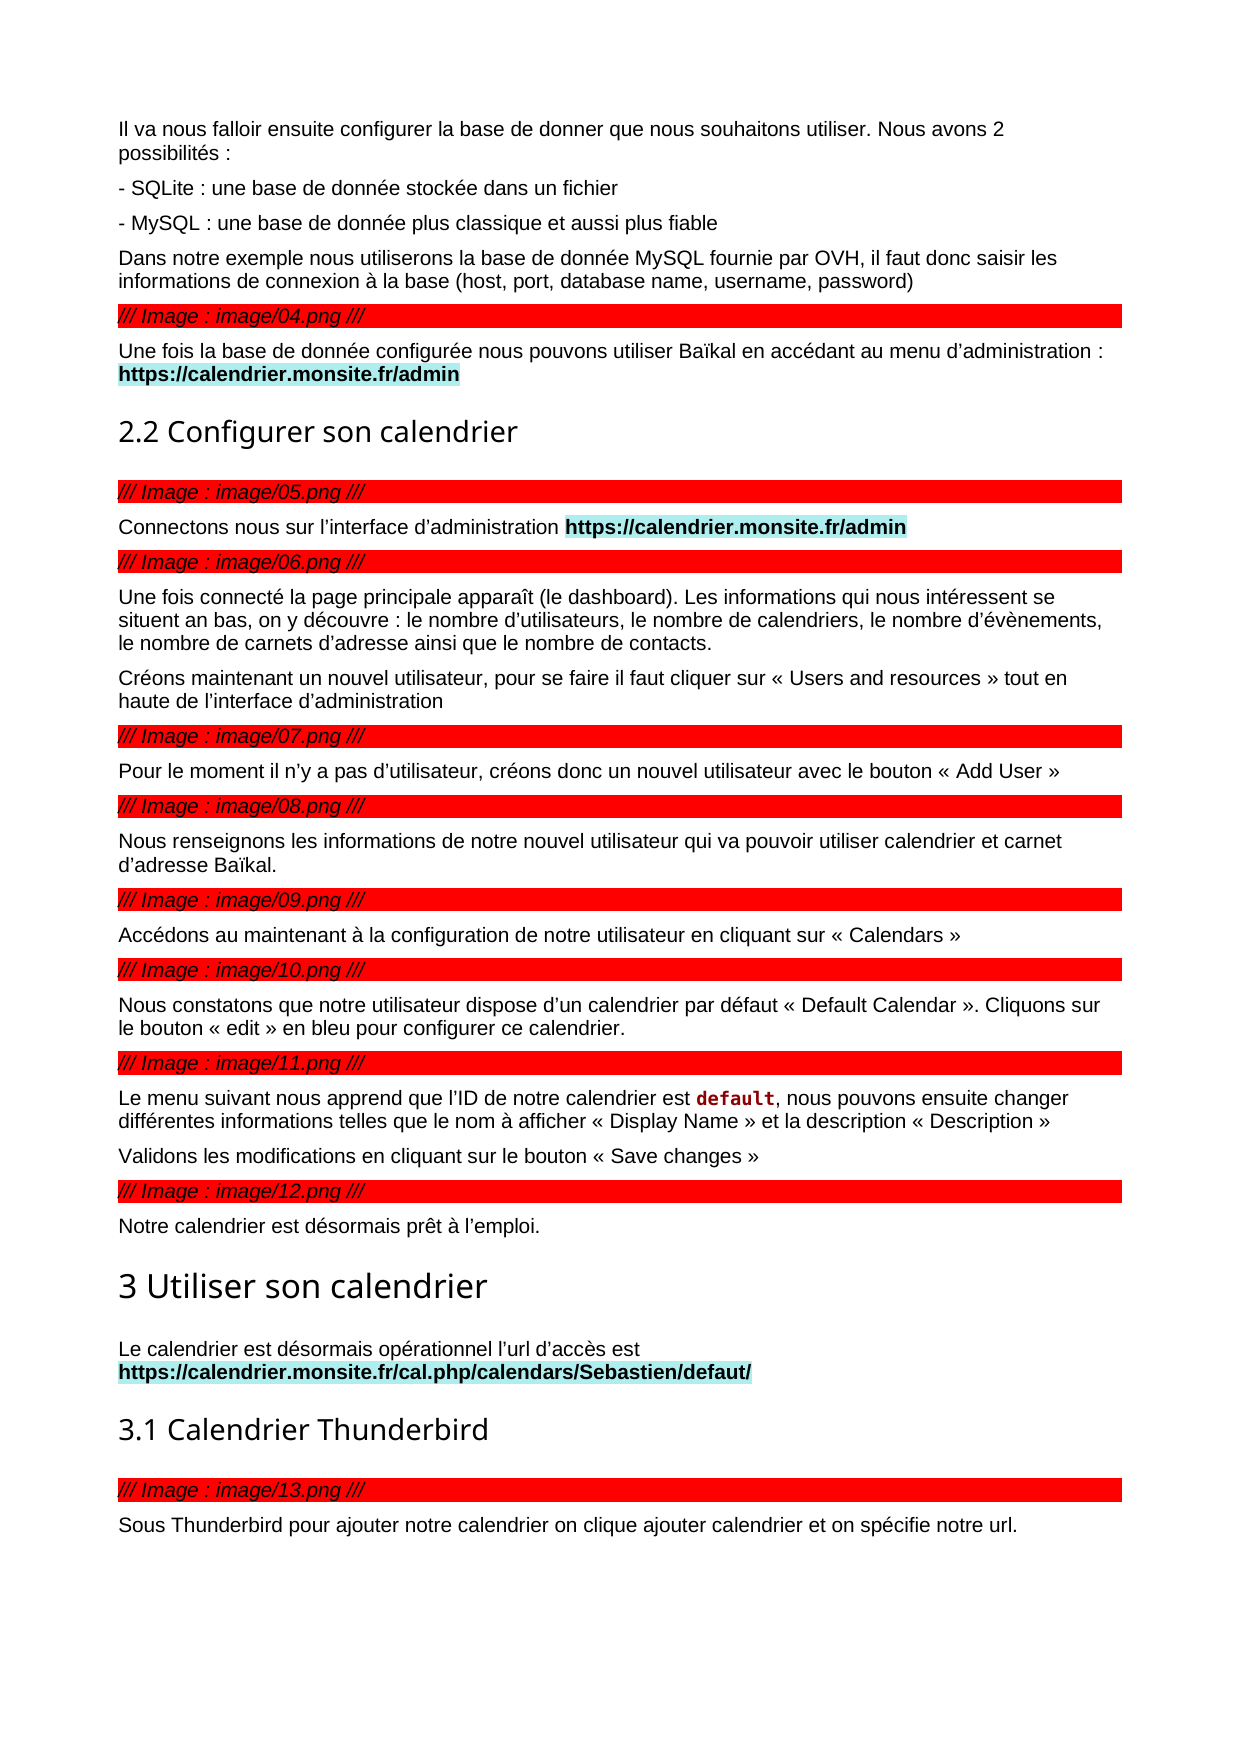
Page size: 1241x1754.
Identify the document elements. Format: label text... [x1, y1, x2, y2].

text Créons maintenant un nouvel utilisateur, pour se faire il faut cliquer sur « Users and resources » tout en haute de l’interface d’administration [118, 667, 1122, 713]
text Pour le moment il n’y a pas d’utilisateur, créons donc un nouvel utilisateur avec le bouton « Add User » [118, 760, 1122, 783]
text /// Image : image/13.png /// [118, 1478, 1122, 1502]
text Il va nous falloir ensuite configurer la base de donner que nous souhaitons utiliser. Nous avons 2 possibilités : [118, 118, 1122, 164]
text Le menu suivant nous apprend que l’ID de notre calendrier est default, nous pouvons ensuite changer différentes informations telles que le nom à afficher « Display Name » et la description « Description » [118, 1086, 1122, 1133]
text Nous constatons que notre utilisateur dispose d’un calendrier par défaut « Default Calendar ». Cliquons sur le bouton « edit » en bleu pour configurer ce calendrier. [118, 993, 1122, 1040]
text Connectons nous sur l’interface d’administration https://calendrier.monsite.fr/admin [907, 515, 1122, 538]
text /// Image : image/05.png /// [118, 480, 1122, 503]
text - SQLite : une base de donnée stockée dans un fichier [118, 176, 1122, 199]
text Validons les modifications en cliquant sur le bouton « Save changes » [118, 1145, 1122, 1168]
text /// Image : image/08.png /// [118, 795, 1122, 818]
text /// Image : image/12.png /// [118, 1180, 1122, 1203]
text Connectons nous sur l’interface d’administration https://calendrier.monsite.fr/admin [118, 515, 565, 538]
text Le calendrier est désormais opérationnel l’url d’accès est https://calendrier.monsite.fr/cal.php/calendars/Sebastien/defaut/ [118, 1338, 1122, 1384]
text Notre calendrier est désormais prêt à l’emploi. [118, 1215, 1122, 1238]
subtitle 3 Utiliser son calendrier [118, 1263, 1122, 1308]
text /// Image : image/11.png /// [118, 1051, 1122, 1075]
text Nous renseignons les informations de notre nouvel utilisateur qui va pouvoir utiliser calendrier et carnet d’adresse Baïkal. [118, 830, 1122, 876]
text Sous Thunderbird pour ajouter notre calendrier on clique ajouter calendrier et on spécifie notre url. [118, 1513, 1122, 1537]
text /// Image : image/09.png /// [118, 888, 1122, 911]
text Une fois la base de donnée configurée nous pouvons utiliser Baïkal en accédant au menu d’administration : https://calendrier.monsite.fr/admin [118, 339, 1122, 386]
subtitle 2.2 Configurer son calendrier [118, 411, 1122, 451]
text Accédons au maintenant à la configuration de notre utilisateur en cliquant sur « Calendars » [118, 923, 1122, 946]
text /// Image : image/10.png /// [118, 958, 1122, 981]
text Une fois connecté la page principale apparaît (le dashboard). Les informations qui nous intéressent se situent an bas, on y découvre : le nombre d’utilisateurs, le nombre de calendriers, le nombre d’évènements, le nombre de carnets d’adresse ainsi que le nombre de contacts. [118, 585, 1122, 655]
text - MySQL : une base de donnée plus classique et aussi plus fiable [118, 211, 1122, 234]
text /// Image : image/04.png /// [118, 304, 1122, 328]
subtitle 3.1 Calendrier Thunderbird [118, 1409, 1122, 1449]
text Dans notre exemple nous utiliserons la base de donnée MySQL fournie par OVH, il faut donc saisir les informations de connexion à la base (host, port, database name, username, password) [118, 246, 1122, 293]
text /// Image : image/06.png /// [118, 550, 1122, 573]
text /// Image : image/07.png /// [118, 725, 1122, 748]
